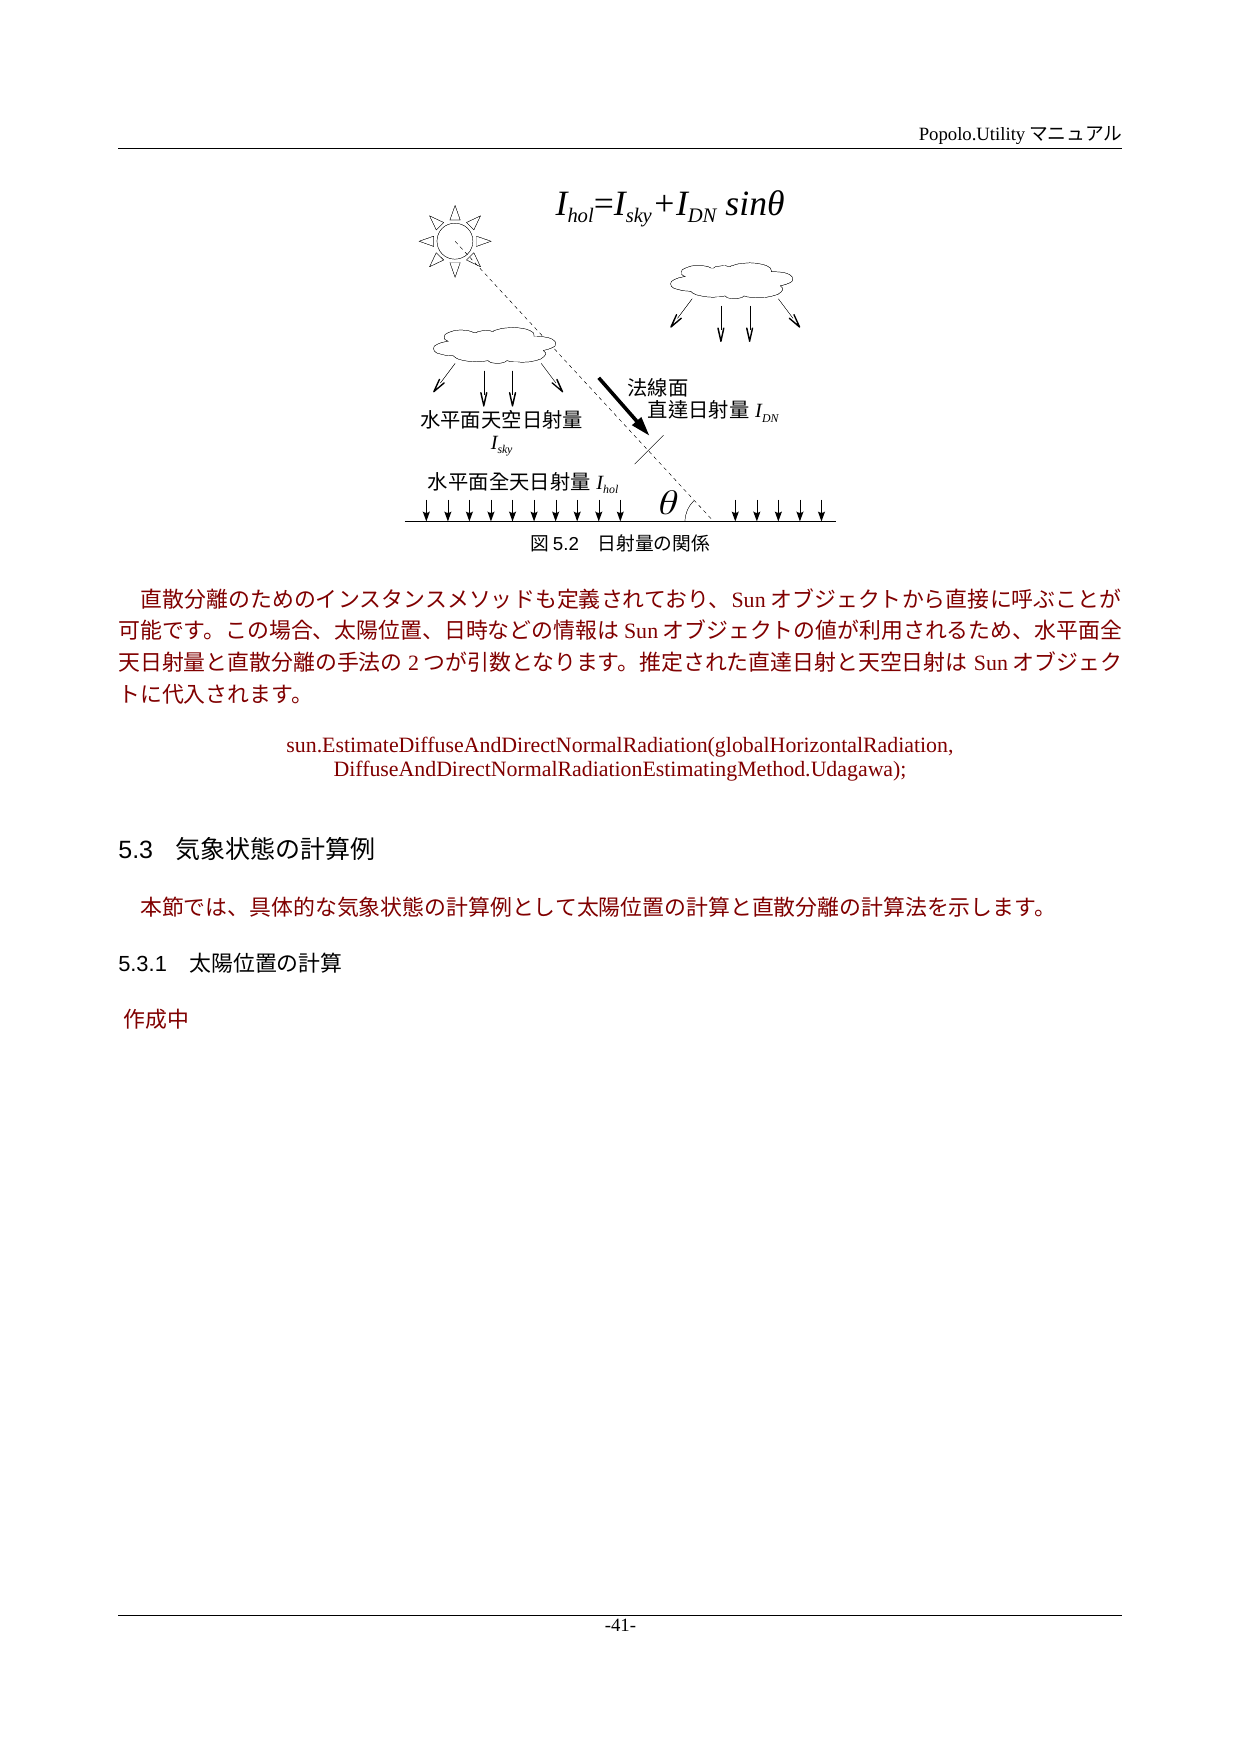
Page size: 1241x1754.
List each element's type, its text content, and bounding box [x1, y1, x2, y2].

text 図5.2 日射量の関係 [404, 522, 836, 556]
subtitle 気象状態の計算例 [118, 830, 1122, 866]
text 本節では、具体的な気象状態の計算例として太陽位置の計算と直散分離の計算法を示します。 [118, 890, 1122, 922]
text 直散分離のためのインスタンスメソッドも定義されており、Sunオブジェクトから直接に呼ぶことが可能です。この場合、太陽位置、日時などの情報はSunオブジェクトの値が利用されるため、水平面全天日射量と直散分離の手法の2つが引数となります。推定された直達日射と天空日射はSunオブジェクトに代入されます。 [118, 582, 1122, 708]
text 図5.2 日射量の関係 [404, 184, 836, 521]
subtitle 太陽位置の計算 [118, 946, 1122, 978]
text 作成中 [118, 1002, 1122, 1034]
text sun.EstimateDiffuseAndDirectNormalRadiation(globalHorizontalRadiation, [118, 733, 1122, 757]
text DiffuseAndDirectNormalRadiationEstimatingMethod.Udagawa); [118, 757, 1122, 781]
